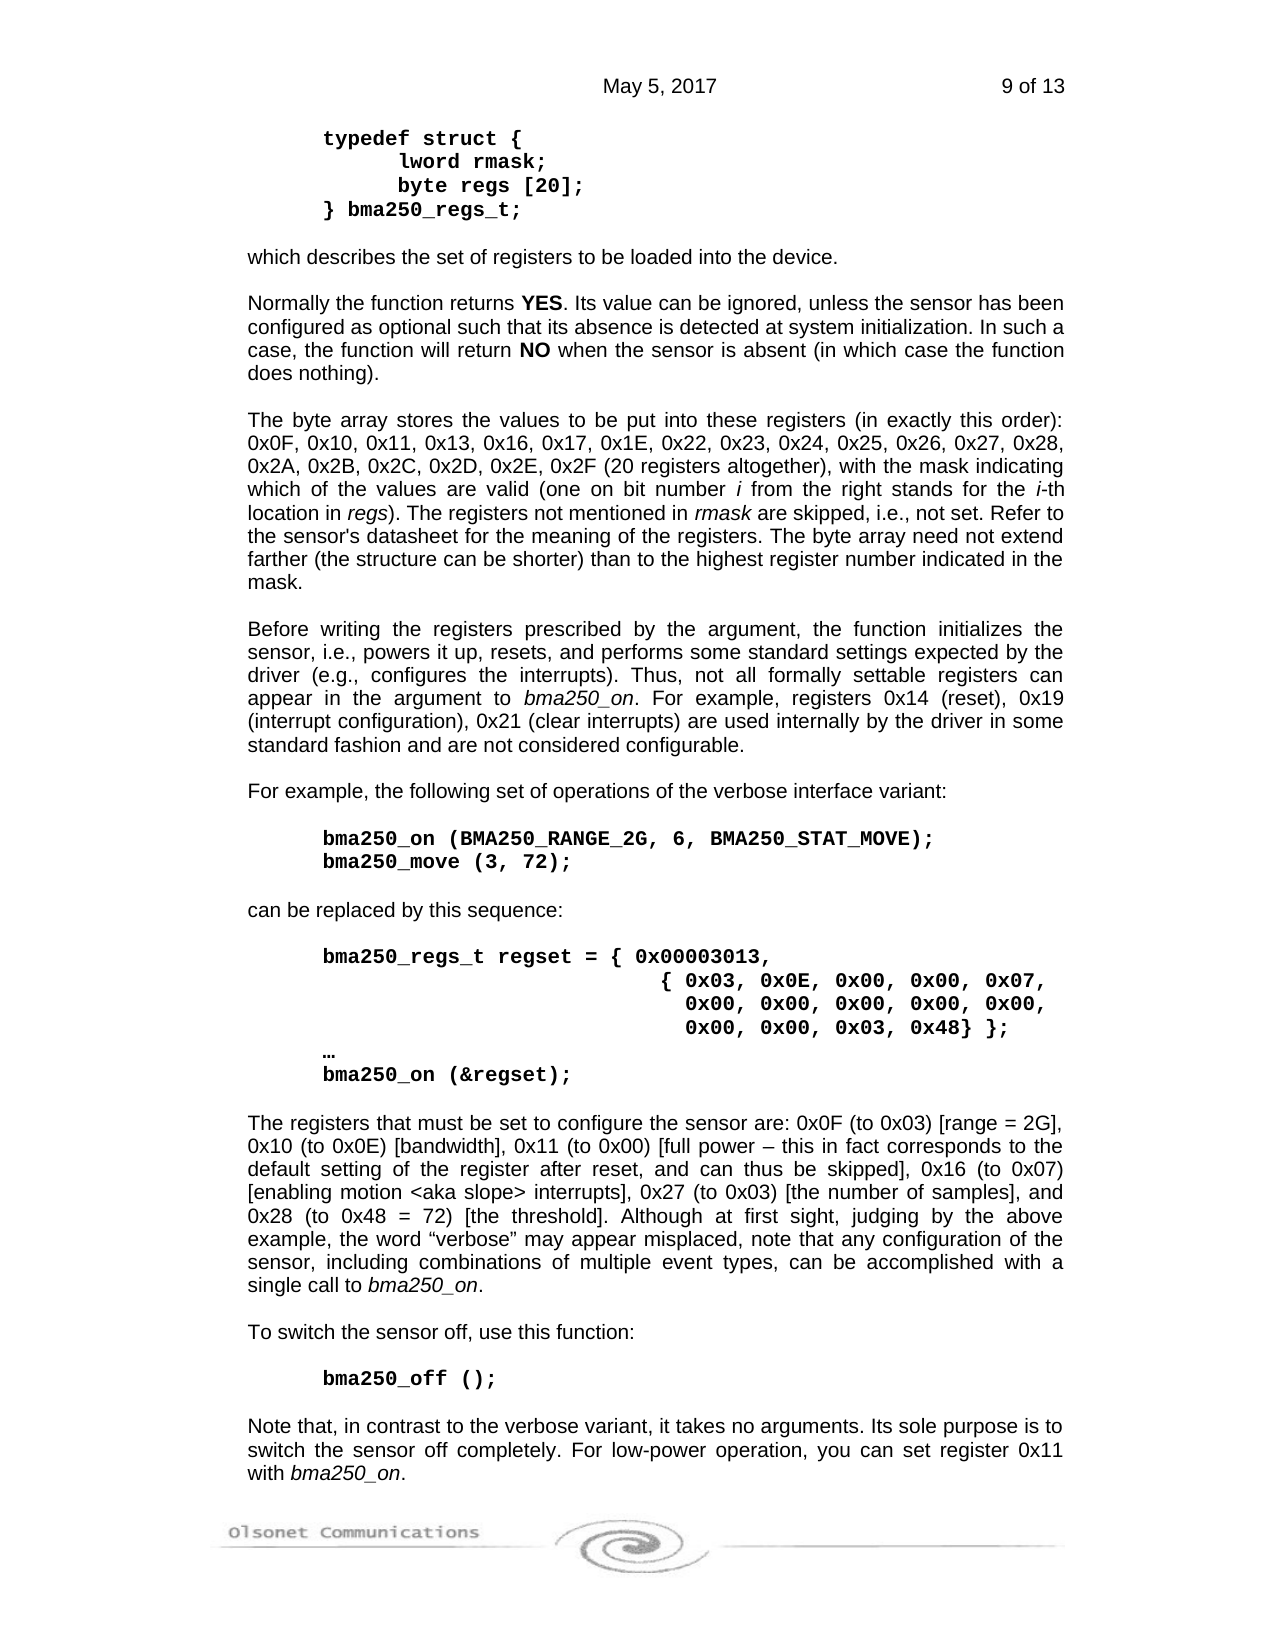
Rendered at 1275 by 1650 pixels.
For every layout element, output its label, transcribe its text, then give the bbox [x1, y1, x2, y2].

text bma250_move (3, 72); [247, 851, 1065, 875]
text bma250_off (); [247, 1367, 1065, 1392]
text can be replaced by this sequence: [247, 898, 1065, 921]
text bma250_on (&regset); [247, 1064, 1065, 1088]
text { 0x03, 0x0E, 0x00, 0x00, 0x07, [247, 970, 1065, 993]
text The registers that must be set to configure the sensor are: 0x0F (to 0x03) [range = 2G], 0x10 (to 0x0E) [bandwidth], 0x11 (to 0x00) [full power – this in fact corresponds to the default setting of the register after reset, and can thus be skipped], 0x16 (to 0x07) [enabling motion <aka slope> interrupts], 0x27 (to 0x03) [the number of samples], and 0x28 (to 0x48 = 72) [the threshold]. Although at first sight, judging by the above example, the word “verbose” may appear misplaced, note that any configuration of the sensor, including combinations of multiple event types, can be accomplished with a single call to bma250_on. [247, 1111, 1065, 1297]
text which describes the set of registers to be loaded into the device. [247, 246, 1065, 269]
text For example, the following set of operations of the verbose interface variant: [247, 780, 1065, 803]
text Before writing the registers prescribed by the argument, the function initializes the sensor, i.e., powers it up, resets, and performs some standard settings expected by the driver (e.g., configures the interrupts). Thus, not all formally settable registers can appear in the argument to bma250_on. For example, registers 0x14 (reset), 0x19 (interrupt configuration), 0x21 (clear interrupts) are used internally by the driver in some standard fashion and are not considered configurable. [247, 617, 1065, 757]
text To switch the sensor off, use this function: [247, 1320, 1065, 1343]
text bma250_on (BMA250_RANGE_2G, 6, BMA250_STAT_MOVE); [247, 826, 1065, 851]
picture [210, 1504, 1065, 1596]
text The byte array stores the values to be put into these registers (in exactly this order): 0x0F, 0x10, 0x11, 0x13, 0x16, 0x17, 0x1E, 0x22, 0x23, 0x24, 0x25, 0x26, 0x27, 0x28, 0x2A, 0x2B, 0x2C, 0x2D, 0x2E, 0x2F (20 registers altogether), with the mask indicating which of the values are valid (one on bit number i from the right stands for the i-th location in regs). The registers not mentioned in rmask are skipped, i.e., not set. Refer to the sensor's datasheet for the meaning of the registers. The byte array need not extend farther (the structure can be shorter) than to the highest register number indicated in the mask. [247, 408, 1065, 594]
text 0x00, 0x00, 0x03, 0x48} }; [247, 1017, 1065, 1041]
text … [247, 1041, 1065, 1064]
text Note that, in contrast to the verbose variant, it takes no arguments. Its sole purpose is to switch the sensor off completely. For low-power operation, you can set register 0x11 with bma250_on. [247, 1415, 1065, 1485]
text typedef struct { lword rmask; byte regs [20]; } bma250_regs_t; [247, 128, 1065, 222]
text 0x00, 0x00, 0x00, 0x00, 0x00, [247, 993, 1065, 1017]
text Normally the function returns YES. Its value can be ignored, unless the sensor has been configured as optional such that its absence is detected at system initialization. In such a case, the function will return NO when the sensor is absent (in which case the function does nothing). [247, 292, 1065, 385]
text bma250_regs_t regset = { 0x00003013, [247, 945, 1065, 970]
